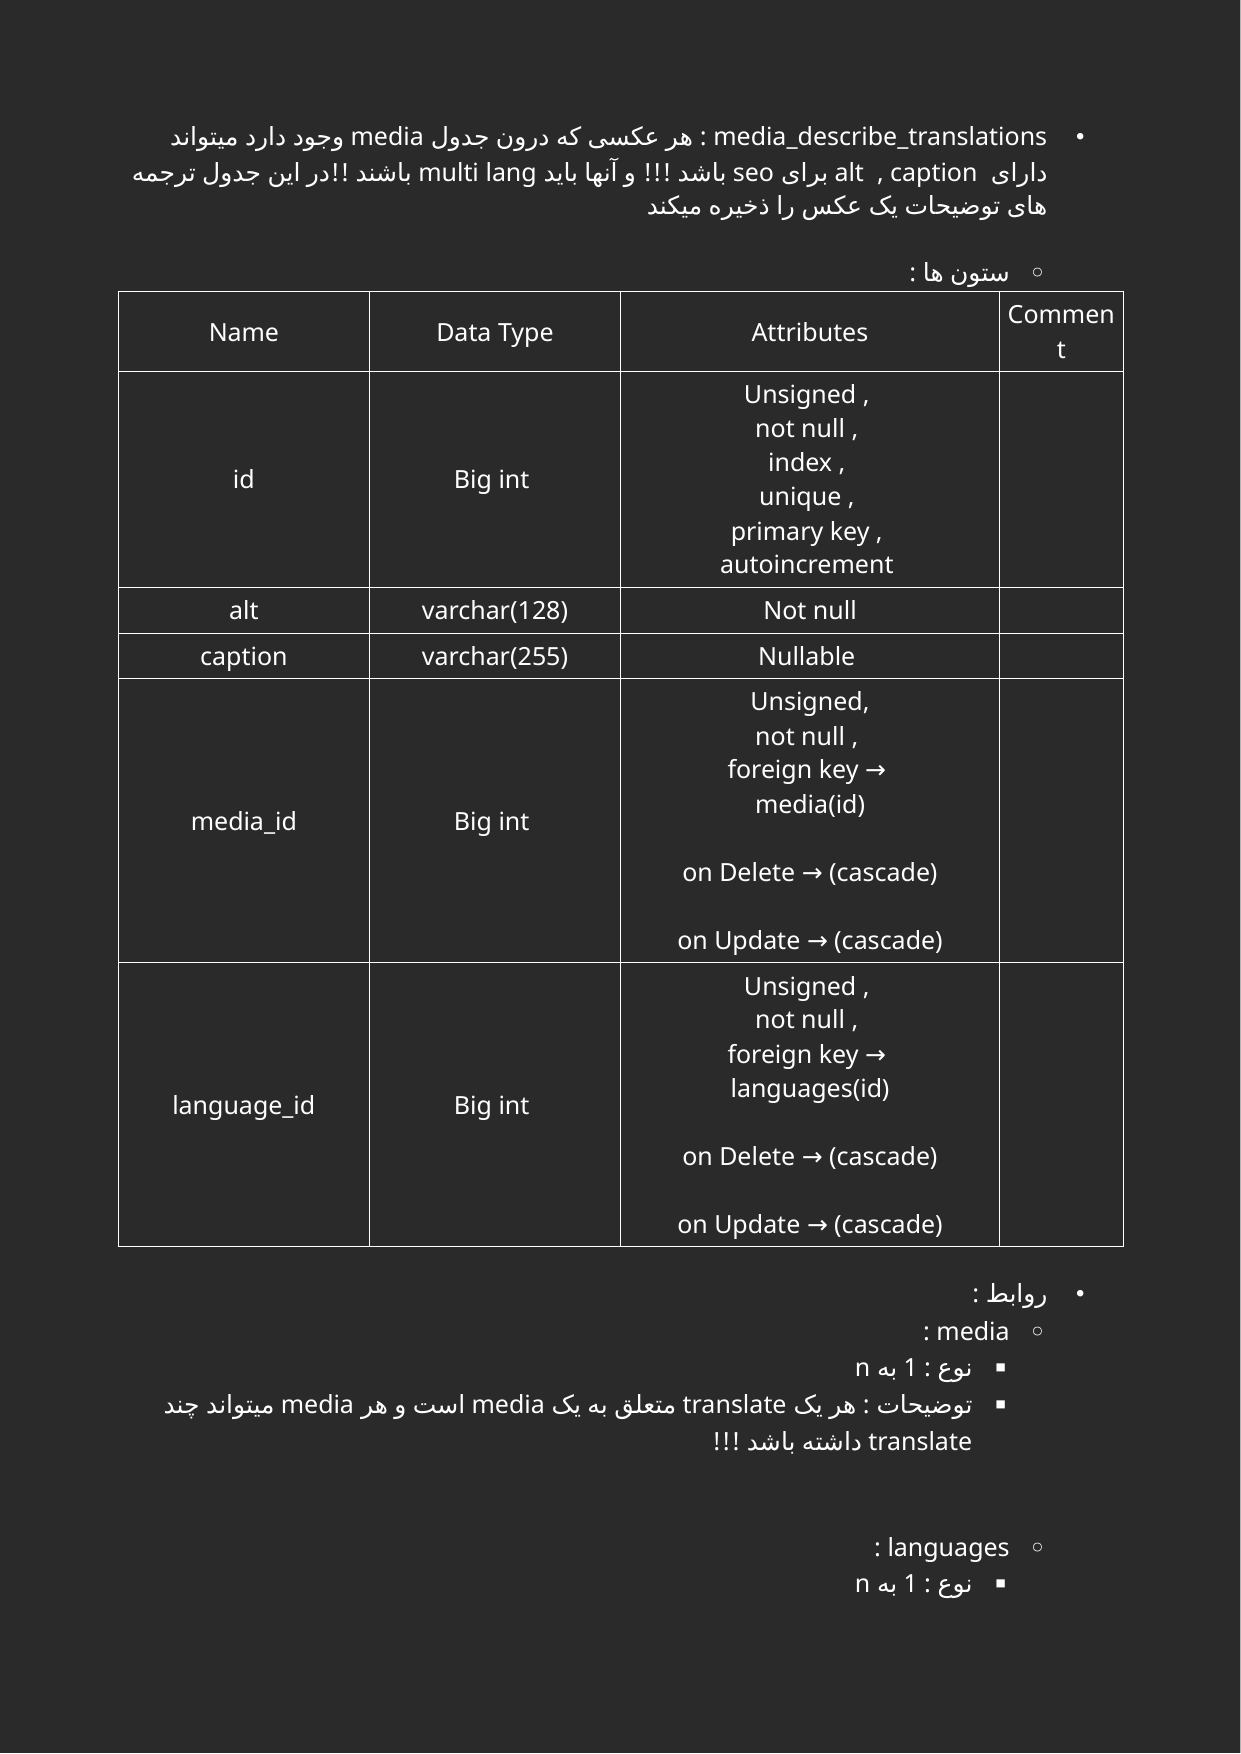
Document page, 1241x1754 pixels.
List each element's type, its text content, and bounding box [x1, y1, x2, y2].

table_cell id [119, 372, 369, 587]
table_cell alt [119, 588, 369, 633]
table_cell Big int [370, 372, 620, 587]
table_cell Nullable [621, 634, 999, 678]
table_cell [1000, 588, 1123, 633]
table_cell [1000, 963, 1123, 1246]
list روابط :‌ [118, 1281, 1085, 1313]
table_cell Big int [370, 963, 620, 1246]
list ستون ها : [118, 259, 1047, 291]
table_cell media_id [119, 679, 369, 962]
table_header Data Type [370, 292, 620, 371]
table_cell [1000, 372, 1123, 587]
table_cell [1000, 634, 1123, 678]
table_cell caption [119, 634, 369, 678]
table_cell Not null [621, 588, 999, 633]
list media_describe_translations : هر عکسی که درون جدول media وجود دارد میتواند دارای alt , caption برای seo باشد !!! و آنها باید multi lang باشند !!‌در این جدول ترجمه های توضیحات یک عکس را ذخیره میکند [118, 118, 1085, 225]
table_cell varchar(128) [370, 588, 620, 633]
table_header Comment [1000, 292, 1123, 371]
table_cell language_id [119, 963, 369, 1246]
list توضیحات :‌ هر یک translate متعلق به یک media است و هر media میتواند چند translate داشته باشد !!! [118, 1387, 1010, 1461]
table_cell Big int [370, 679, 620, 962]
table_cell Unsigned , not null , index , unique , primary key , autoincrement [621, 372, 999, 587]
table_cell Unsigned, not null , foreign key → media(id) on Delete → (cascade) on Update → (cascade) [621, 679, 999, 962]
table_header Attributes [621, 292, 999, 371]
table_header Name [119, 292, 369, 371]
list media :‌ [118, 1313, 1047, 1350]
table_cell Unsigned , not null , foreign key → languages(id) on Delete → (cascade) on Update → (cascade) [621, 963, 999, 1246]
table_cell varchar(255) [370, 634, 620, 678]
list نوع ‌: 1 به n [118, 1350, 1010, 1387]
table_cell [1000, 679, 1123, 962]
list نوع : 1 به n [118, 1566, 1010, 1603]
list languages : [118, 1529, 1047, 1566]
